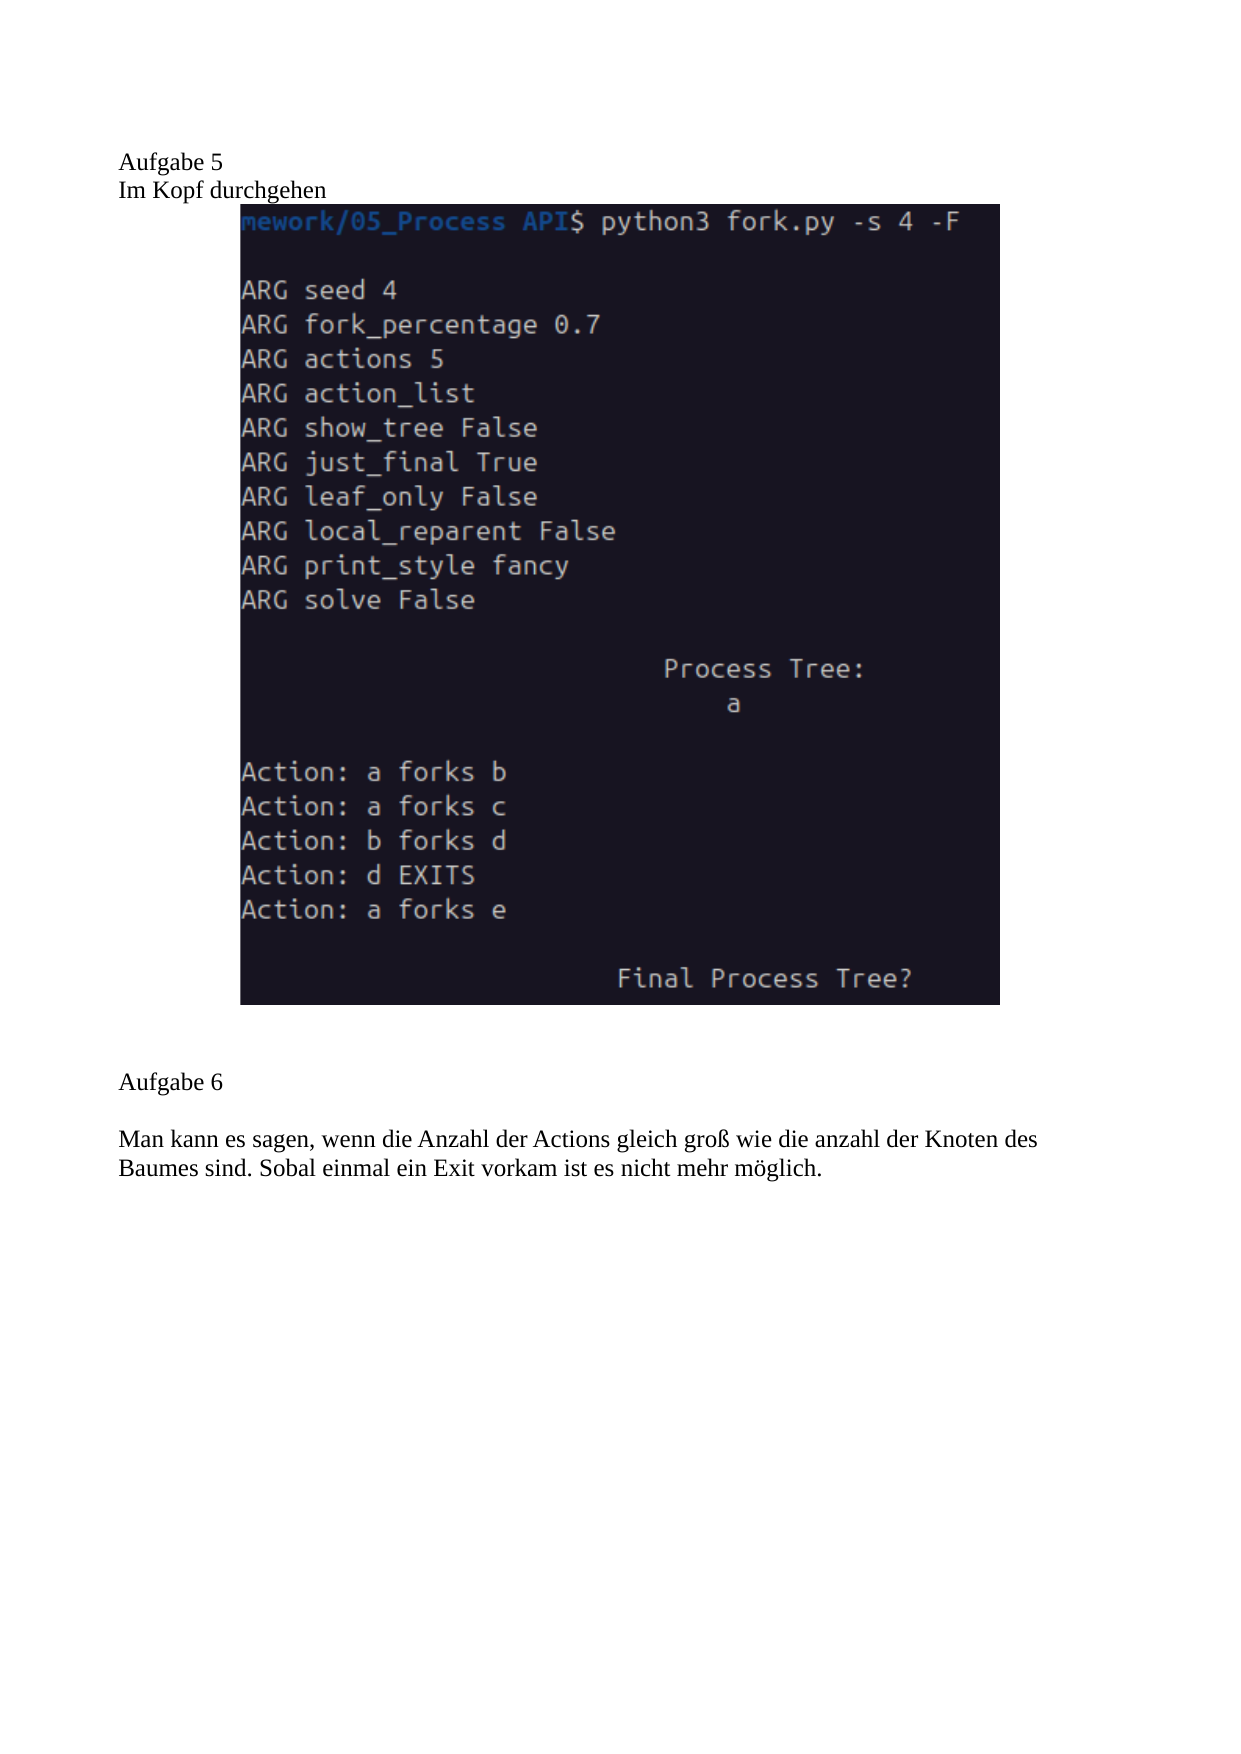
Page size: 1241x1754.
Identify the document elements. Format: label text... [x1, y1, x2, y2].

picture [240, 204, 1000, 1005]
text Aufgabe 6 [118, 1067, 1122, 1096]
text Man kann es sagen, wenn die Anzahl der Actions gleich groß wie die anzahl der Knoten des Baumes sind. Sobal einmal ein Exit vorkam ist es nicht mehr möglich. [118, 1124, 1122, 1182]
text Im Kopf durchgehen [118, 176, 1122, 204]
text Aufgabe 5 [118, 147, 1122, 176]
